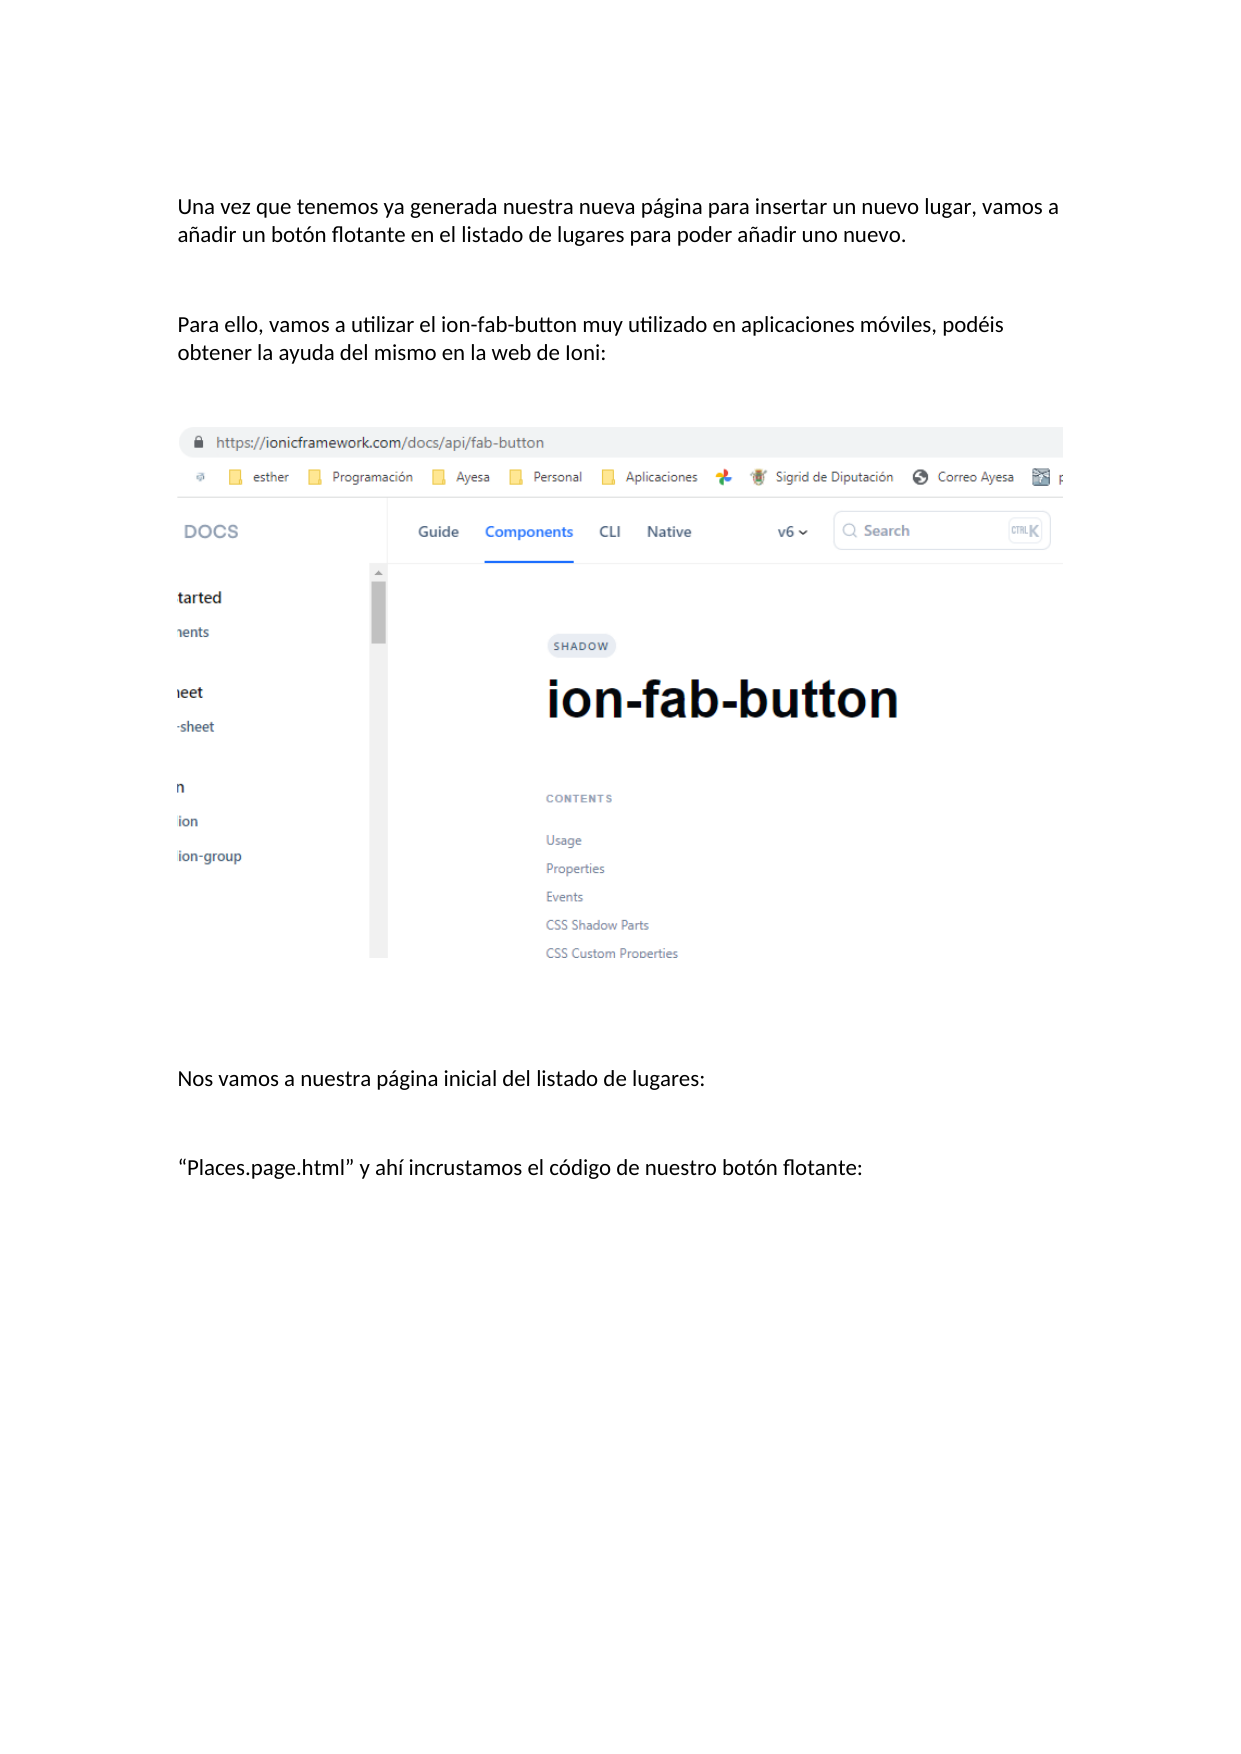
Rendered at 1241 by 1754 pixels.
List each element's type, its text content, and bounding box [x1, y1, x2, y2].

text Una vez que tenemos ya generada nuestra nueva página para insertar un nuevo lugar, vamos a añadir un botón flotante en el listado de lugares para poder añadir uno nuevo. [177, 192, 1063, 248]
text “Places.page.html” y ahí incrustamos el código de nuestro botón flotante: [177, 1153, 1063, 1181]
text Para ello, vamos a utilizar el ion-fab-button muy utilizado en aplicaciones móviles, podéis obtener la ayuda del mismo en la web de Ioni: [177, 310, 1063, 366]
text Nos vamos a nuestra página inicial del listado de lugares: [177, 1064, 1063, 1092]
